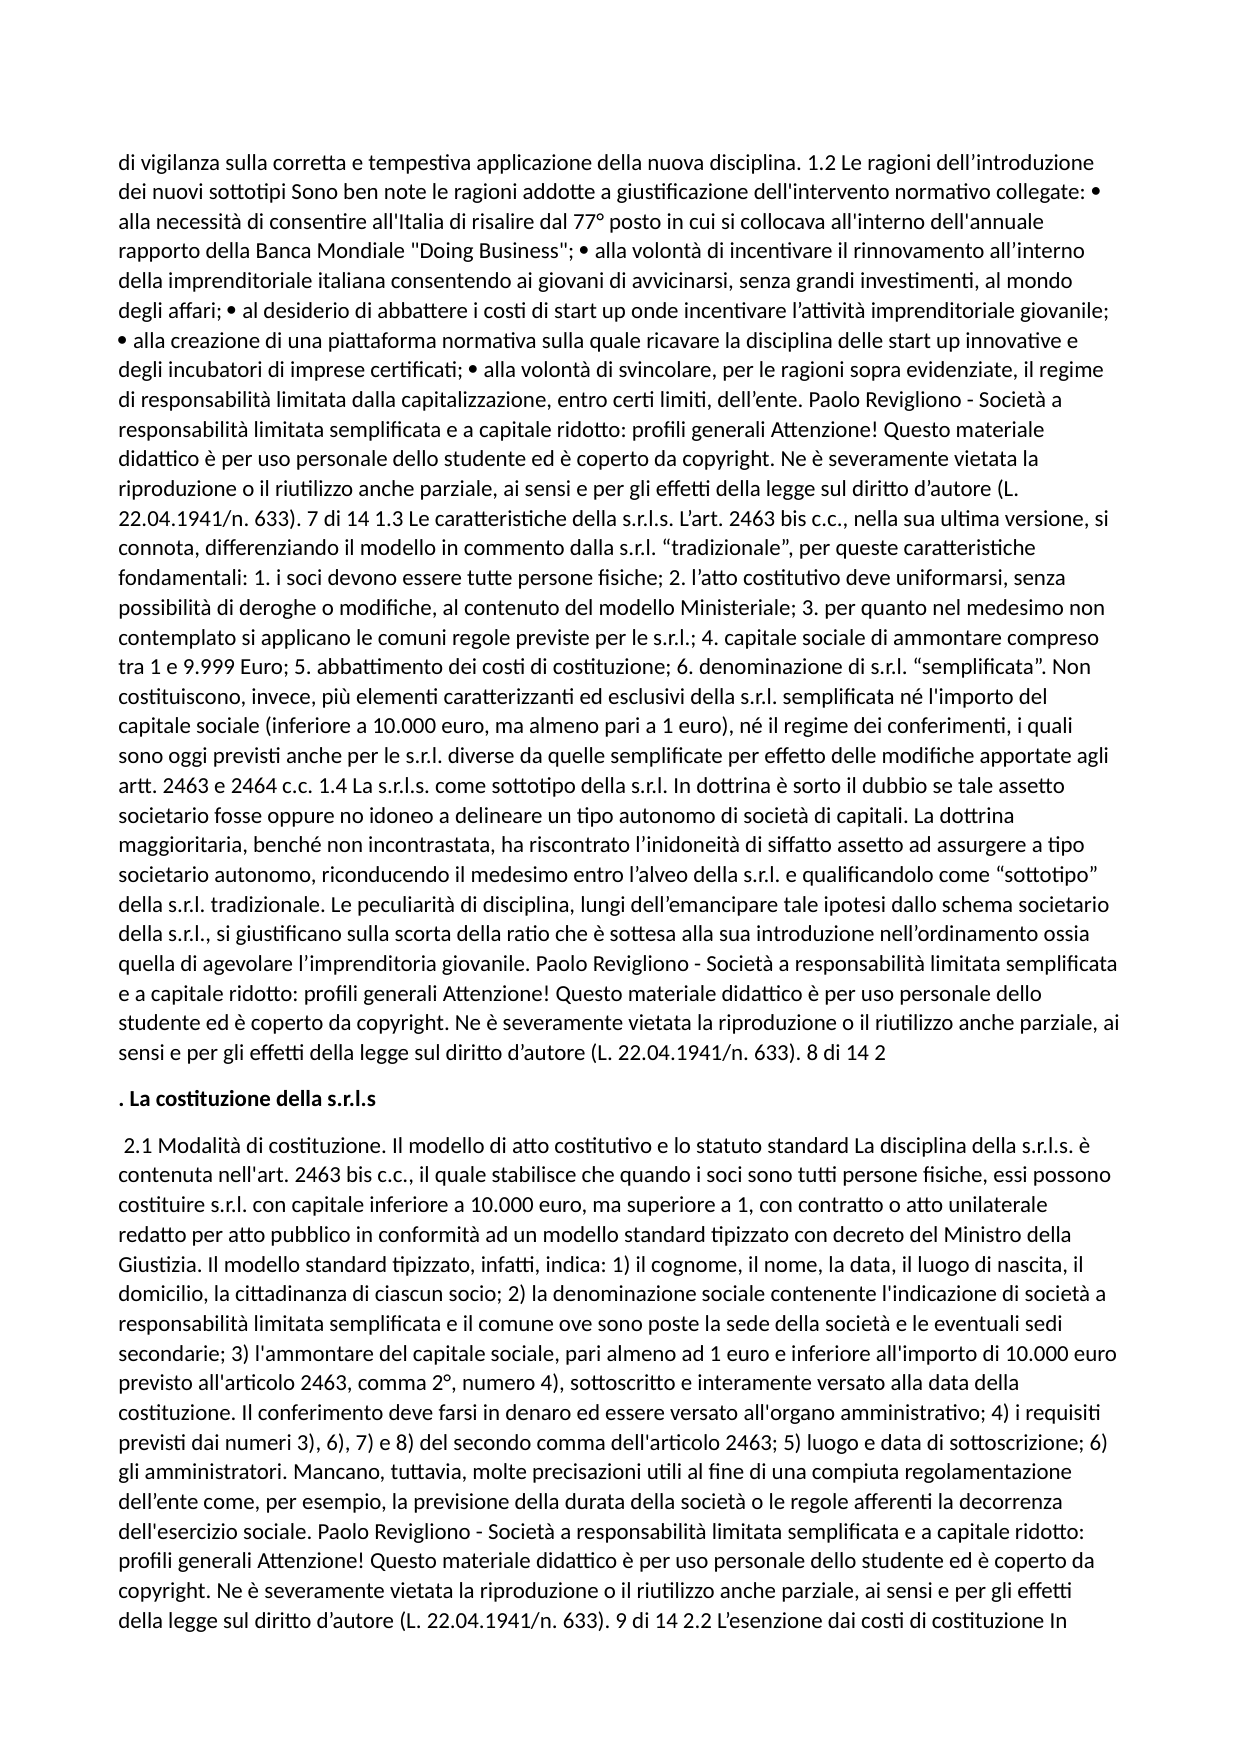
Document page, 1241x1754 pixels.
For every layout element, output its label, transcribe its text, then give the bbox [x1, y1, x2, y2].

text di vigilanza sulla corretta e tempestiva applicazione della nuova disciplina. 1.2 Le ragioni dell’introduzione dei nuovi sottotipi Sono ben note le ragioni addotte a giustificazione dell'intervento normativo collegate:  alla necessità di consentire all'Italia di risalire dal 77° posto in cui si collocava all'interno dell'annuale rapporto della Banca Mondiale "Doing Business";  alla volontà di incentivare il rinnovamento all’interno della imprenditoriale italiana consentendo ai giovani di avvicinarsi, senza grandi investimenti, al mondo degli affari;  al desiderio di abbattere i costi di start up onde incentivare l’attività imprenditoriale giovanile;  alla creazione di una piattaforma normativa sulla quale ricavare la disciplina delle start up innovative e degli incubatori di imprese certificati;  alla volontà di svincolare, per le ragioni sopra evidenziate, il regime di responsabilità limitata dalla capitalizzazione, entro certi limiti, dell’ente. Paolo Revigliono - Società a responsabilità limitata semplificata e a capitale ridotto: profili generali Attenzione! Questo materiale didattico è per uso personale dello studente ed è coperto da copyright. Ne è severamente vietata la riproduzione o il riutilizzo anche parziale, ai sensi e per gli effetti della legge sul diritto d’autore (L. 22.04.1941/n. 633). 7 di 14 1.3 Le caratteristiche della s.r.l.s. L’art. 2463 bis c.c., nella sua ultima versione, si connota, differenziando il modello in commento dalla s.r.l. “tradizionale”, per queste caratteristiche fondamentali: 1. i soci devono essere tutte persone fisiche; 2. l’atto costitutivo deve uniformarsi, senza possibilità di deroghe o modifiche, al contenuto del modello Ministeriale; 3. per quanto nel medesimo non contemplato si applicano le comuni regole previste per le s.r.l.; 4. capitale sociale di ammontare compreso tra 1 e 9.999 Euro; 5. abbattimento dei costi di costituzione; 6. denominazione di s.r.l. “semplificata”. Non costituiscono, invece, più elementi caratterizzanti ed esclusivi della s.r.l. semplificata né l'importo del capitale sociale (inferiore a 10.000 euro, ma almeno pari a 1 euro), né il regime dei conferimenti, i quali sono oggi previsti anche per le s.r.l. diverse da quelle semplificate per effetto delle modifiche apportate agli artt. 2463 e 2464 c.c. 1.4 La s.r.l.s. come sottotipo della s.r.l. In dottrina è sorto il dubbio se tale assetto societario fosse oppure no idoneo a delineare un tipo autonomo di società di capitali. La dottrina maggioritaria, benché non incontrastata, ha riscontrato l’inidoneità di siffatto assetto ad assurgere a tipo societario autonomo, riconducendo il medesimo entro l’alveo della s.r.l. e qualificandolo come “sottotipo” della s.r.l. tradizionale. Le peculiarità di disciplina, lungi dell’emancipare tale ipotesi dallo schema societario della s.r.l., si giustificano sulla scorta della ratio che è sottesa alla sua introduzione nell’ordinamento ossia quella di agevolare l’imprenditoria giovanile. Paolo Revigliono - Società a responsabilità limitata semplificata e a capitale ridotto: profili generali Attenzione! Questo materiale didattico è per uso personale dello studente ed è coperto da copyright. Ne è severamente vietata la riproduzione o il riutilizzo anche parziale, ai sensi e per gli effetti della legge sul diritto d’autore (L. 22.04.1941/n. 633). 8 di 14 2 [118, 148, 1122, 1066]
text 2.1 Modalità di costituzione. Il modello di atto costitutivo e lo statuto standard La disciplina della s.r.l.s. è contenuta nell'art. 2463 bis c.c., il quale stabilisce che quando i soci sono tutti persone fisiche, essi possono costituire s.r.l. con capitale inferiore a 10.000 euro, ma superiore a 1, con contratto o atto unilaterale redatto per atto pubblico in conformità ad un modello standard tipizzato con decreto del Ministro della Giustizia. Il modello standard tipizzato, infatti, indica: 1) il cognome, il nome, la data, il luogo di nascita, il domicilio, la cittadinanza di ciascun socio; 2) la denominazione sociale contenente l'indicazione di società a responsabilità limitata semplificata e il comune ove sono poste la sede della società e le eventuali sedi secondarie; 3) l'ammontare del capitale sociale, pari almeno ad 1 euro e inferiore all'importo di 10.000 euro previsto all'articolo 2463, comma 2°, numero 4), sottoscritto e interamente versato alla data della costituzione. Il conferimento deve farsi in denaro ed essere versato all'organo amministrativo; 4) i requisiti previsti dai numeri 3), 6), 7) e 8) del secondo comma dell'articolo 2463; 5) luogo e data di sottoscrizione; 6) gli amministratori. Mancano, tuttavia, molte precisazioni utili al fine di una compiuta regolamentazione dell’ente come, per esempio, la previsione della durata della società o le regole afferenti la decorrenza dell'esercizio sociale. Paolo Revigliono - Società a responsabilità limitata semplificata e a capitale ridotto: profili generali Attenzione! Questo materiale didattico è per uso personale dello studente ed è coperto da copyright. Ne è severamente vietata la riproduzione o il riutilizzo anche parziale, ai sensi e per gli effetti della legge sul diritto d’autore (L. 22.04.1941/n. 633). 9 di 14 2.2 L’esenzione dai costi di costituzione In [118, 1131, 1122, 1634]
text . La costituzione della s.r.l.s [118, 1084, 1122, 1113]
